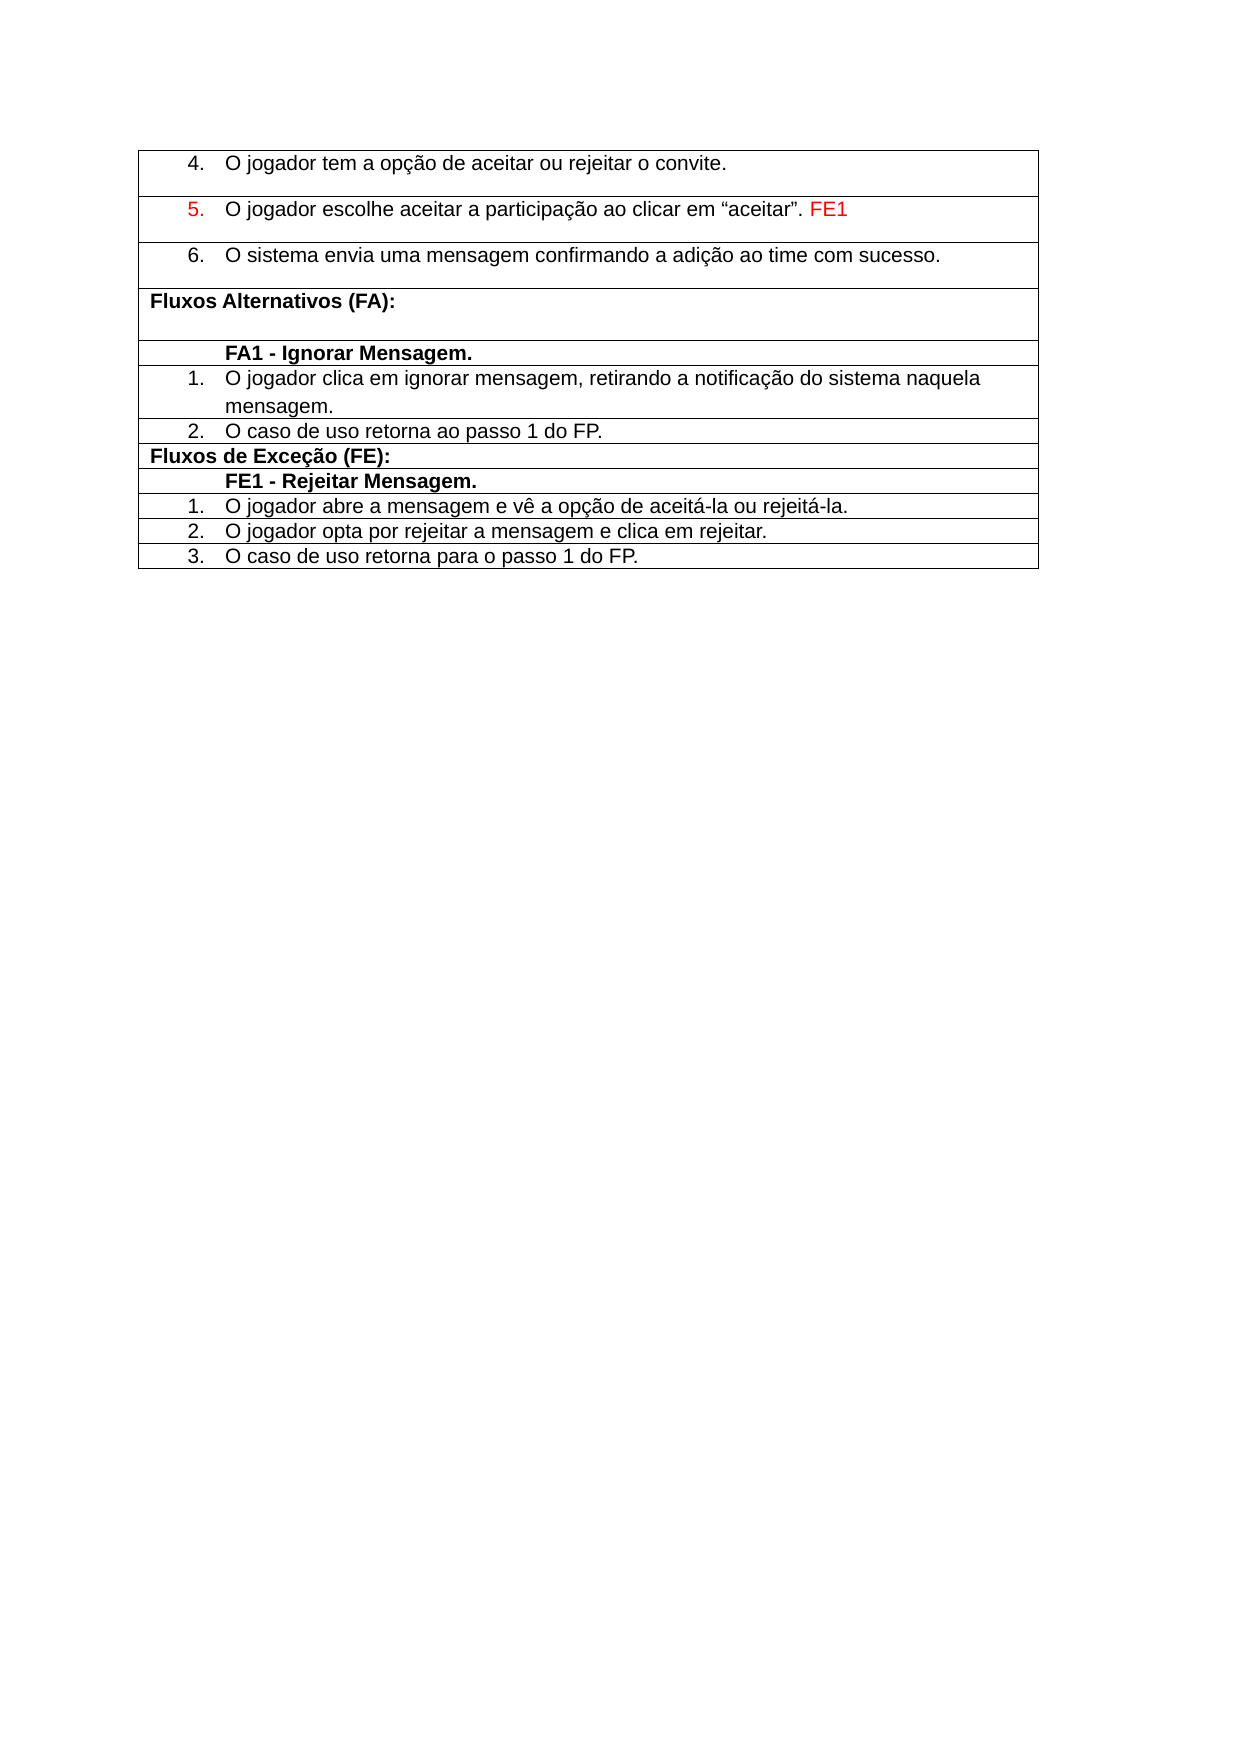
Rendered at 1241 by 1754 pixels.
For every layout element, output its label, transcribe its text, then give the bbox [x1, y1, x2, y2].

table_cell O sistema envia uma mensagem confirmando a adição ao time com sucesso. [139, 243, 1038, 287]
table_cell O jogador escolhe aceitar a participação ao clicar em “aceitar”. FE1 [139, 197, 1038, 242]
table_cell Fluxos Alternativos (FA): [139, 289, 1038, 340]
table_cell O jogador clica em ignorar mensagem, retirando a notificação do sistema naquela mensagem. [139, 366, 1038, 417]
table_cell O jogador abre a mensagem e vê a opção de aceitá-la ou rejeitá-la. [139, 494, 1038, 517]
table_cell O jogador opta por rejeitar a mensagem e clica em rejeitar. [139, 519, 1038, 542]
table_cell O caso de uso retorna ao passo 1 do FP. [139, 419, 1038, 442]
table_cell Fluxos de Exceção (FE): [139, 444, 1038, 467]
table_cell O caso de uso retorna para o passo 1 do FP. [139, 544, 1038, 567]
table_cell O jogador tem a opção de aceitar ou rejeitar o convite. [139, 151, 1038, 196]
table_cell FE1 - Rejeitar Mensagem. [139, 469, 1038, 492]
table_cell FA1 - Ignorar Mensagem. [139, 341, 1038, 365]
